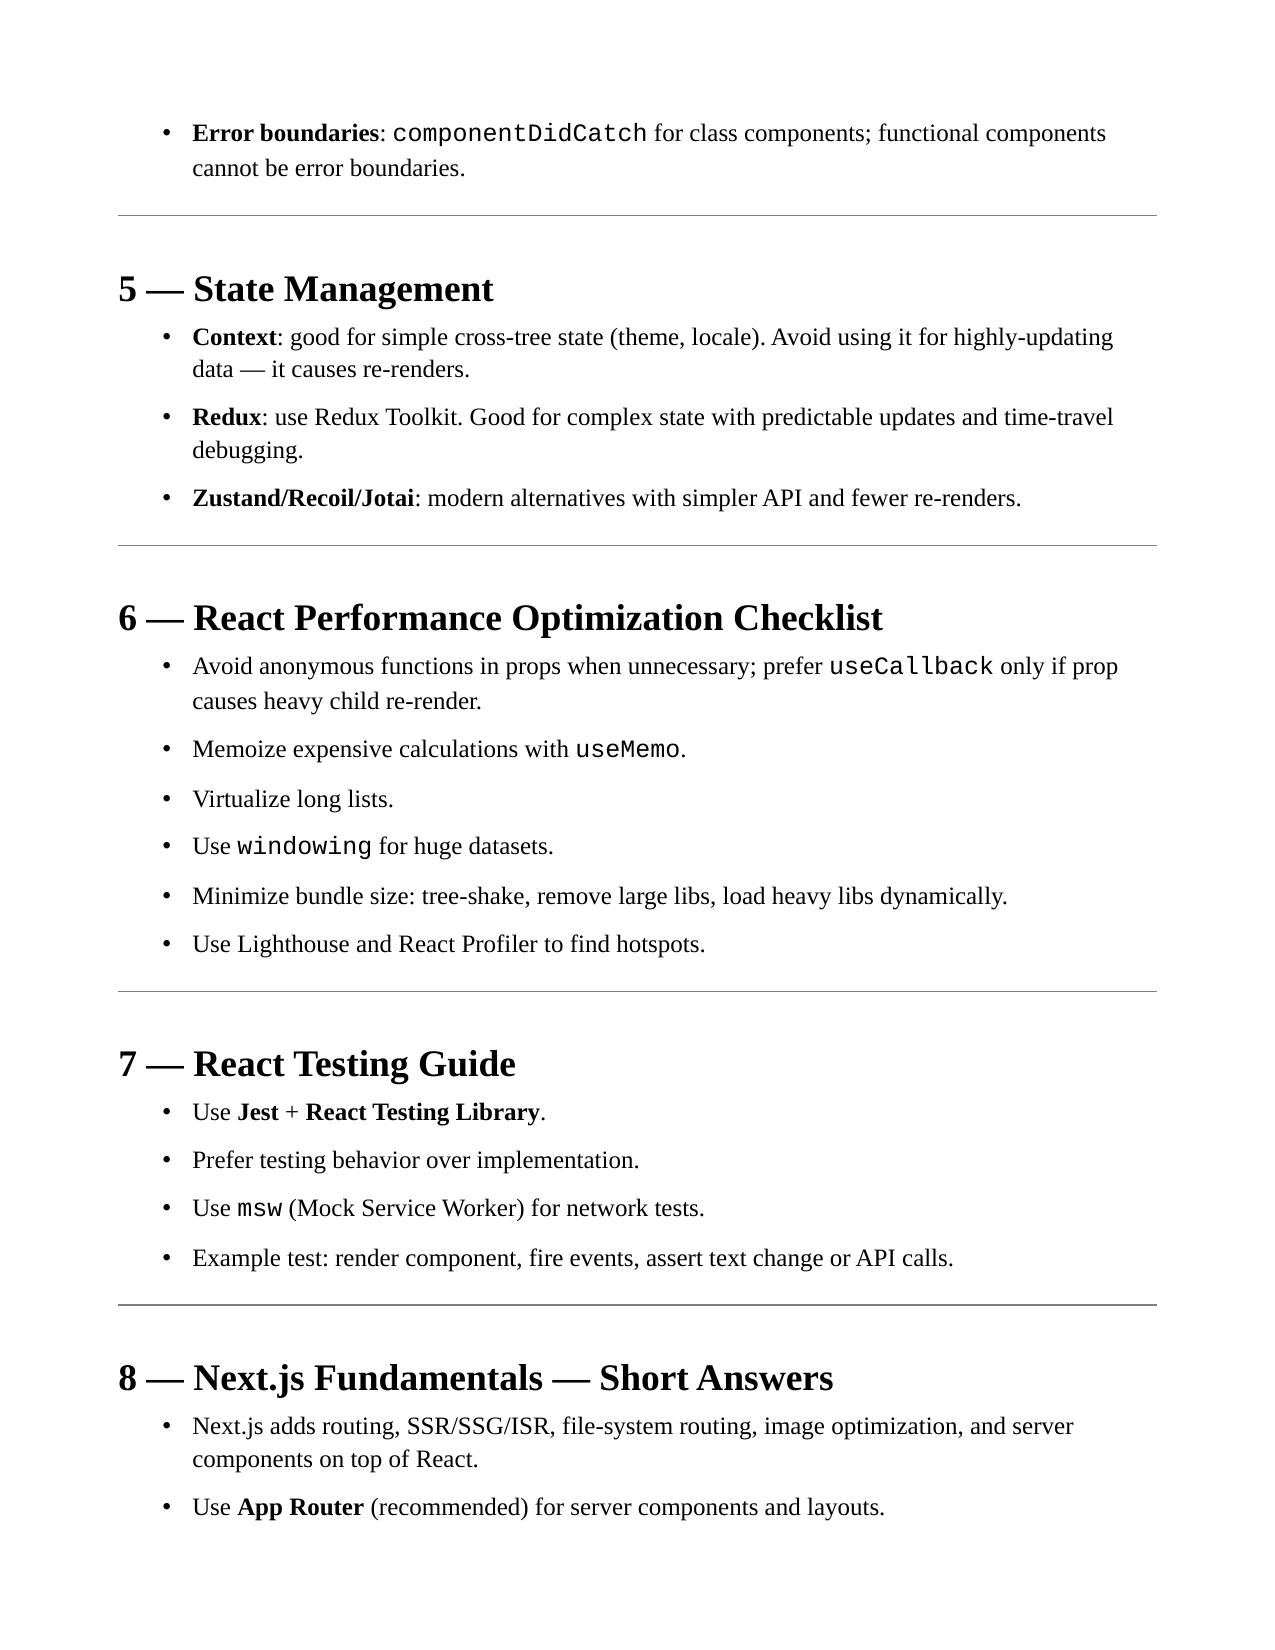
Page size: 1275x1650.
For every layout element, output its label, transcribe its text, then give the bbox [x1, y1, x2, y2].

subtitle 8 — Next.js Fundamentals — Short Answers [118, 1355, 1157, 1398]
list Use Jest + React Testing Library. [162, 1097, 1157, 1126]
list Use windowing for huge datasets. [162, 831, 1157, 862]
list Avoid anonymous functions in props when unnecessary; prefer useCallback only if prop causes heavy child re-render. [162, 651, 1157, 715]
list Memoize expensive calculations with useMemo. [162, 734, 1157, 765]
list Prefer testing behavior over implementation. [162, 1145, 1157, 1174]
list Virtualize long lists. [162, 784, 1157, 813]
list Context: good for simple cross-tree state (theme, locale). Avoid using it for highly-updating data — it causes re-renders. [162, 322, 1157, 383]
list Use Lighthouse and React Profiler to find hotspots. [162, 929, 1157, 958]
list Example test: render component, fire events, assert text change or API calls. [162, 1243, 1157, 1271]
list Next.js adds routing, SSR/SSG/ISR, file-system routing, image optimization, and server components on top of React. [162, 1411, 1157, 1473]
list Zustand/Recoil/Jotai: modern alternatives with simpler API and fewer re-renders. [162, 483, 1157, 512]
list Redux: use Redux Toolkit. Good for complex state with predictable updates and time-travel debugging. [162, 402, 1157, 464]
subtitle 5 — State Management [118, 266, 1157, 309]
subtitle 7 — React Testing Guide [118, 1042, 1157, 1085]
list Use msw (Mock Service Worker) for network tests. [162, 1193, 1157, 1223]
list Minimize bundle size: tree-shake, remove large libs, load heavy libs dynamically. [162, 881, 1157, 910]
list Error boundaries: componentDidCatch for class components; functional components cannot be error boundaries. [162, 118, 1157, 182]
list Use App Router (recommended) for server components and layouts. [162, 1492, 1157, 1520]
subtitle 6 — React Performance Optimization Checklist [118, 596, 1157, 639]
